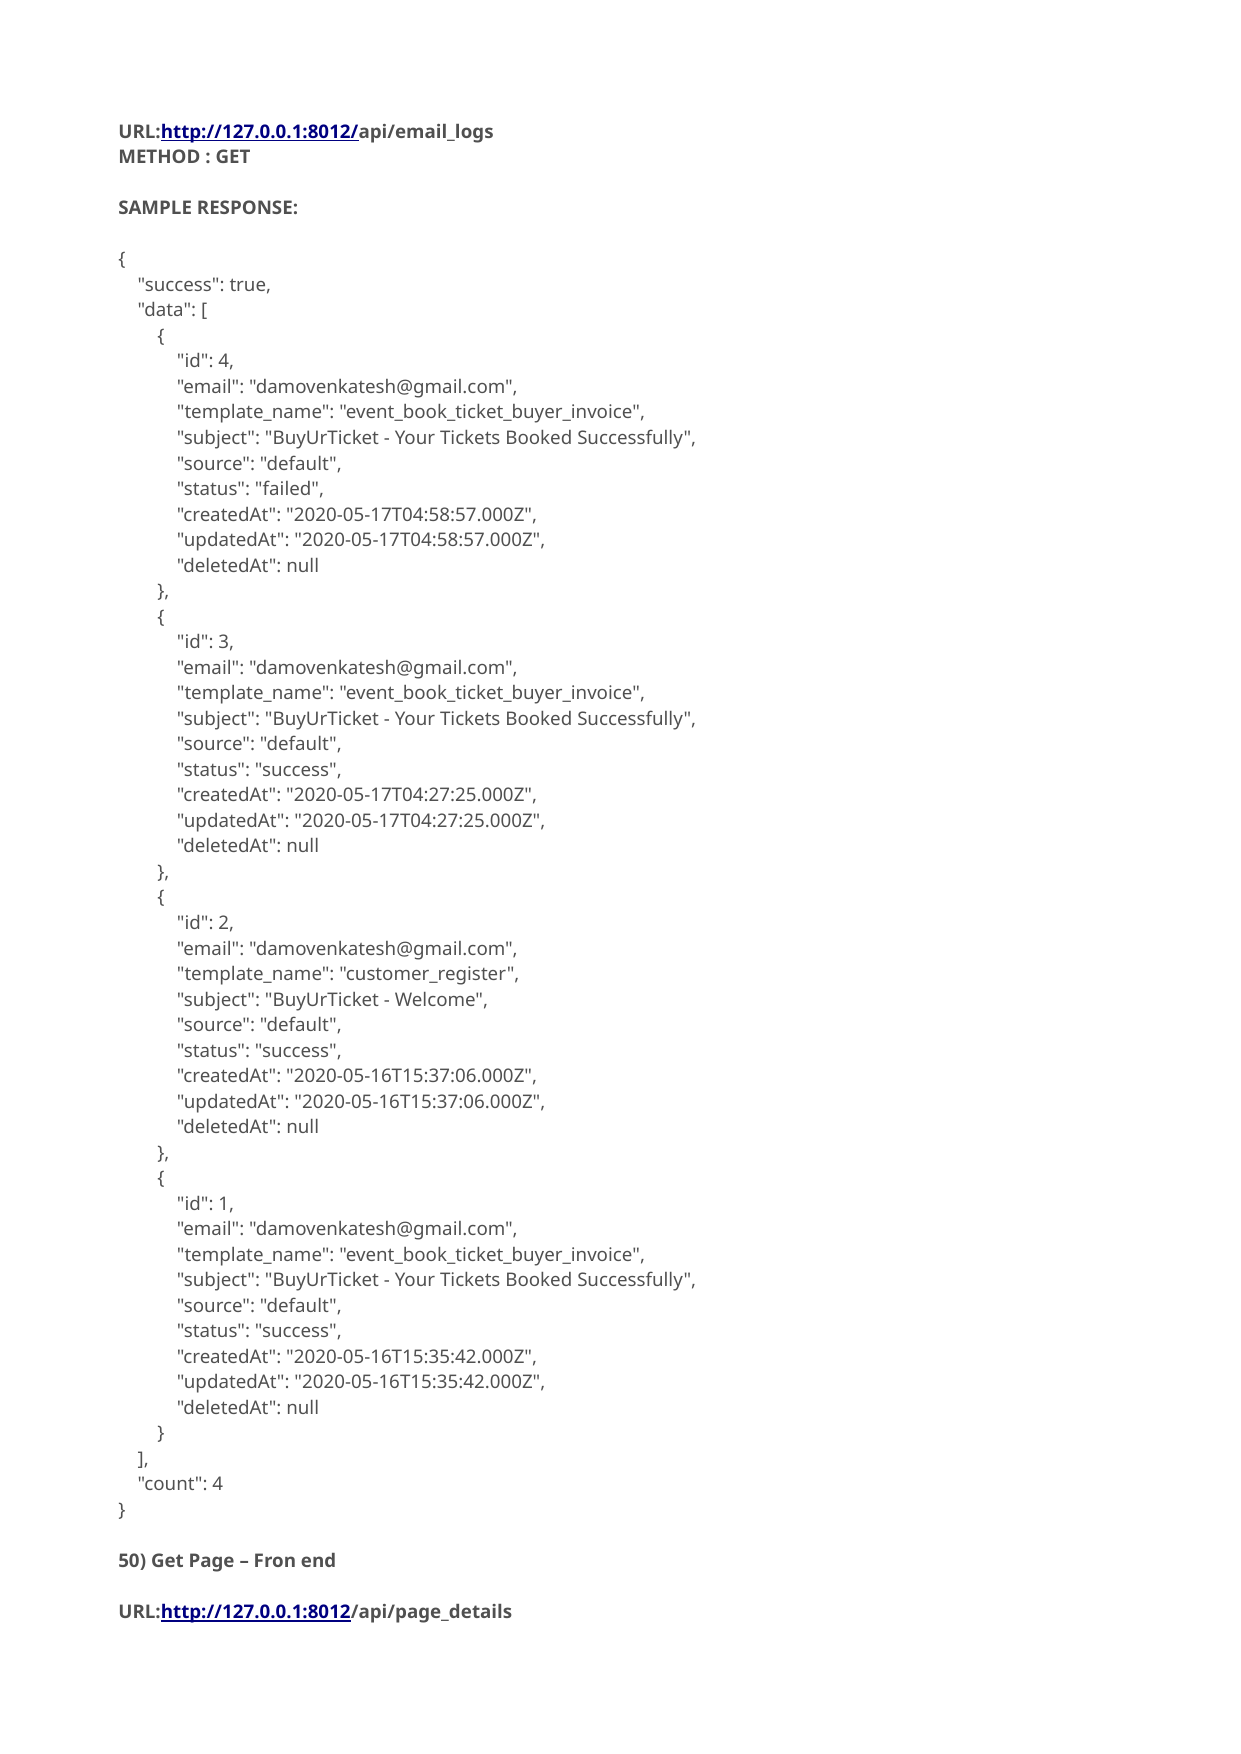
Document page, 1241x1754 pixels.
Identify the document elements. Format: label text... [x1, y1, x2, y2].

text "status": "success", [118, 1318, 1122, 1343]
text }, [118, 577, 1122, 603]
text "source": "default", [118, 1011, 1122, 1037]
text "id": 3, [118, 628, 1122, 654]
text 50) Get Page – Fron end [118, 1547, 1122, 1573]
text { [118, 246, 1122, 271]
text "success": true, [118, 271, 1122, 297]
text METHOD : GET [118, 144, 1122, 169]
text }, [118, 858, 1122, 884]
text "email": "damovenkatesh@gmail.com", [118, 935, 1122, 960]
text "email": "damovenkatesh@gmail.com", [118, 654, 1122, 679]
text "deletedAt": null [118, 552, 1122, 577]
text "deletedAt": null [118, 833, 1122, 858]
text "source": "default", [118, 450, 1122, 475]
text "updatedAt": "2020-05-17T04:27:25.000Z", [118, 807, 1122, 833]
text { [118, 884, 1122, 909]
text "deletedAt": null [118, 1113, 1122, 1139]
text "subject": "BuyUrTicket - Your Tickets Booked Successfully", [118, 705, 1122, 731]
text "status": "success", [118, 756, 1122, 782]
text "source": "default", [118, 731, 1122, 756]
text "updatedAt": "2020-05-16T15:37:06.000Z", [118, 1088, 1122, 1113]
text "template_name": "event_book_ticket_buyer_invoice", [118, 1241, 1122, 1267]
text } [118, 1496, 1122, 1522]
text "template_name": "event_book_ticket_buyer_invoice", [118, 399, 1122, 424]
text } [118, 1420, 1122, 1445]
text "createdAt": "2020-05-17T04:58:57.000Z", [118, 501, 1122, 526]
text "data": [ [118, 297, 1122, 322]
text "source": "default", [118, 1292, 1122, 1318]
text "deletedAt": null [118, 1394, 1122, 1420]
text "createdAt": "2020-05-16T15:35:42.000Z", [118, 1343, 1122, 1369]
text }, [118, 1139, 1122, 1164]
text "count": 4 [118, 1471, 1122, 1496]
text SAMPLE RESPONSE: [118, 195, 1122, 220]
text "subject": "BuyUrTicket - Your Tickets Booked Successfully", [118, 424, 1122, 450]
text "id": 1, [118, 1190, 1122, 1216]
text { [118, 1164, 1122, 1190]
text "status": "failed", [118, 475, 1122, 501]
text "template_name": "event_book_ticket_buyer_invoice", [118, 679, 1122, 705]
text URL:http://127.0.0.1:8012/api/email_logs [118, 118, 1122, 144]
text "createdAt": "2020-05-16T15:37:06.000Z", [118, 1062, 1122, 1088]
text "email": "damovenkatesh@gmail.com", [118, 1216, 1122, 1241]
text "createdAt": "2020-05-17T04:27:25.000Z", [118, 782, 1122, 807]
text "subject": "BuyUrTicket - Your Tickets Booked Successfully", [118, 1267, 1122, 1292]
text "email": "damovenkatesh@gmail.com", [118, 373, 1122, 399]
text { [118, 603, 1122, 628]
text ], [118, 1445, 1122, 1471]
text { [118, 322, 1122, 348]
text "subject": "BuyUrTicket - Welcome", [118, 986, 1122, 1011]
text "status": "success", [118, 1037, 1122, 1062]
text "template_name": "customer_register", [118, 960, 1122, 986]
text URL:http://127.0.0.1:8012/api/page_details [118, 1598, 1122, 1624]
text "updatedAt": "2020-05-16T15:35:42.000Z", [118, 1369, 1122, 1394]
text "id": 2, [118, 909, 1122, 935]
text "updatedAt": "2020-05-17T04:58:57.000Z", [118, 526, 1122, 552]
text "id": 4, [118, 348, 1122, 373]
